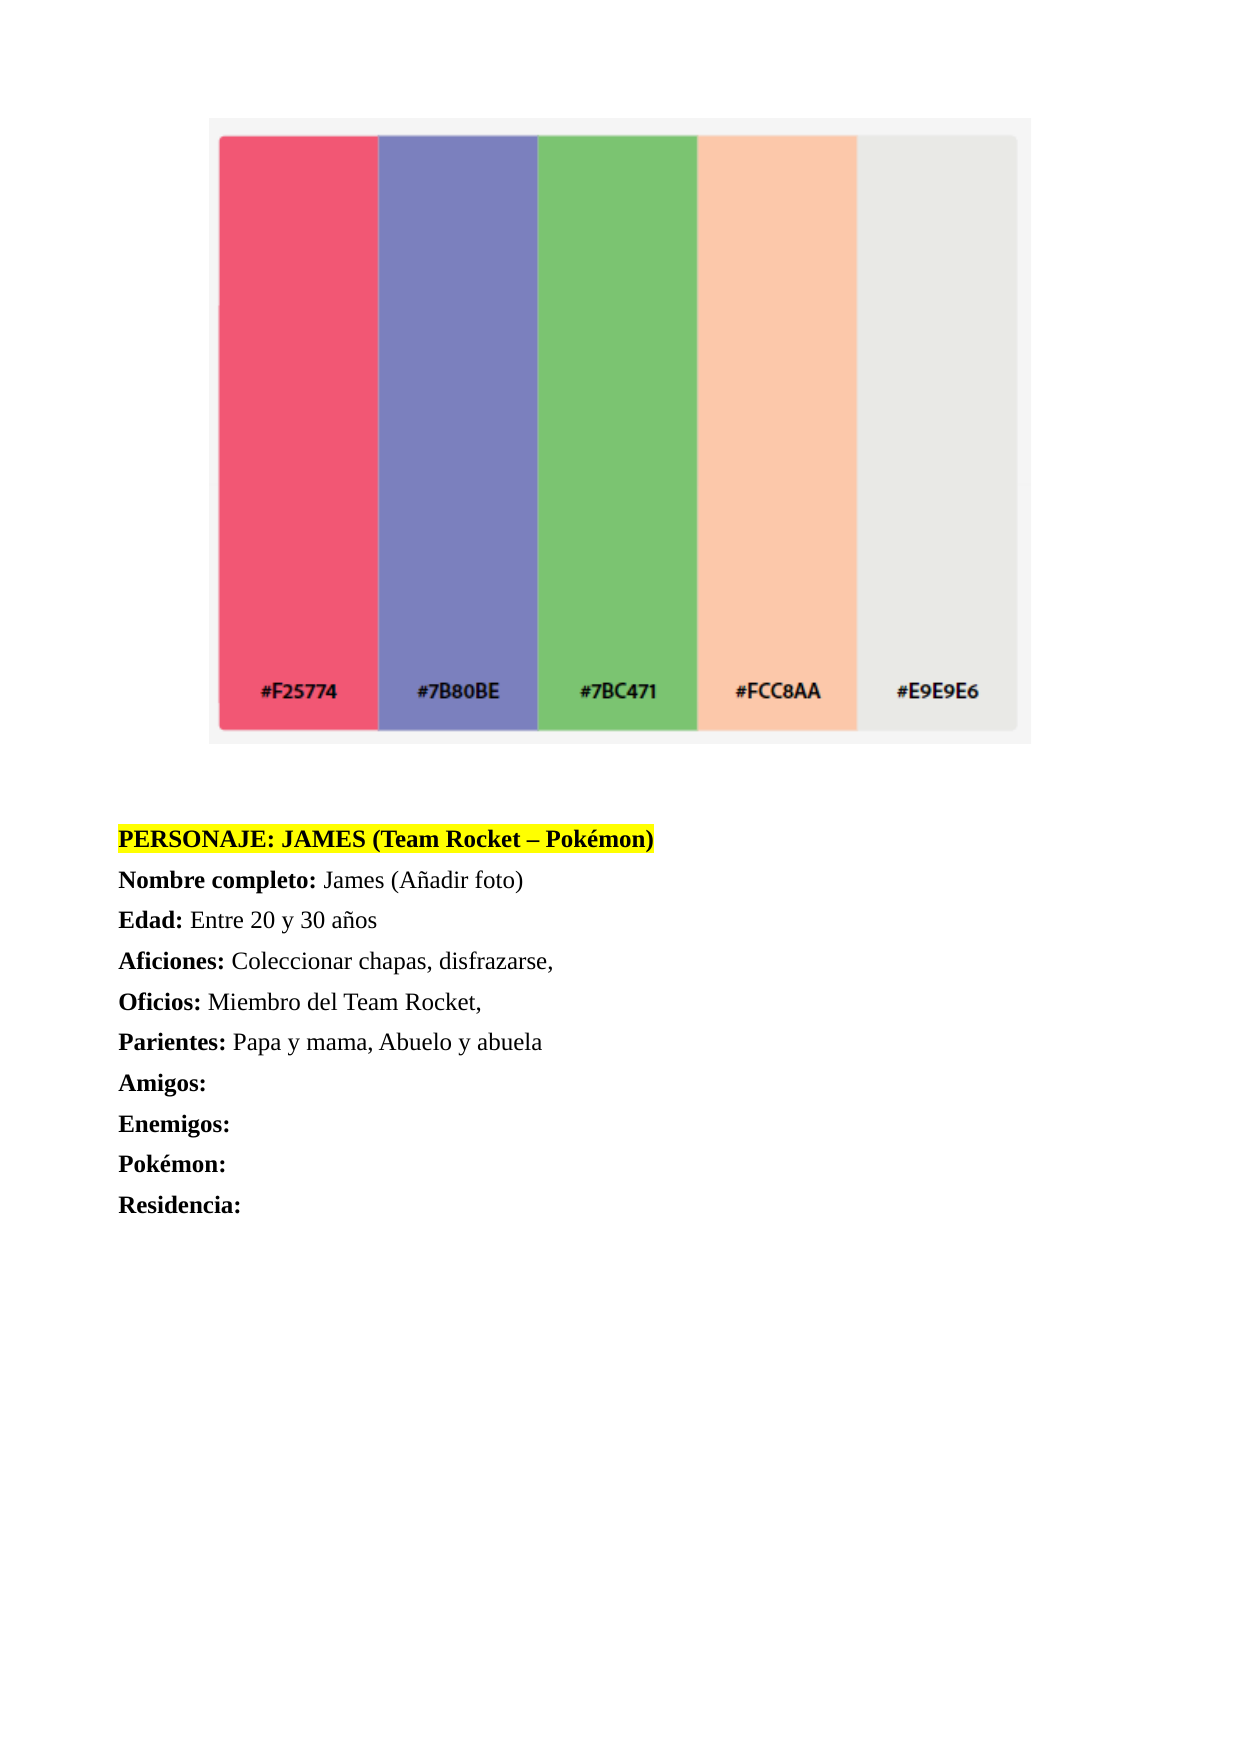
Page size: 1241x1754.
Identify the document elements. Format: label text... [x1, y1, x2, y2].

text Residencia: [118, 1190, 1122, 1219]
text Amigos: [118, 1068, 1122, 1097]
text PERSONAJE: JAMES (Team Rocket – Pokémon) [118, 824, 1122, 853]
text Pokémon: [118, 1149, 1122, 1178]
picture [209, 118, 1032, 744]
text Oficios: Miembro del Team Rocket, [118, 987, 1122, 1016]
text Enemigos: [118, 1109, 1122, 1137]
text Nombre completo: James (Añadir foto) [118, 865, 1122, 894]
text Aficiones: Coleccionar chapas, disfrazarse, [118, 946, 1122, 975]
text Edad: Entre 20 y 30 años [118, 906, 1122, 934]
text Parientes: Papa y mama, Abuelo y abuela [118, 1027, 1122, 1056]
